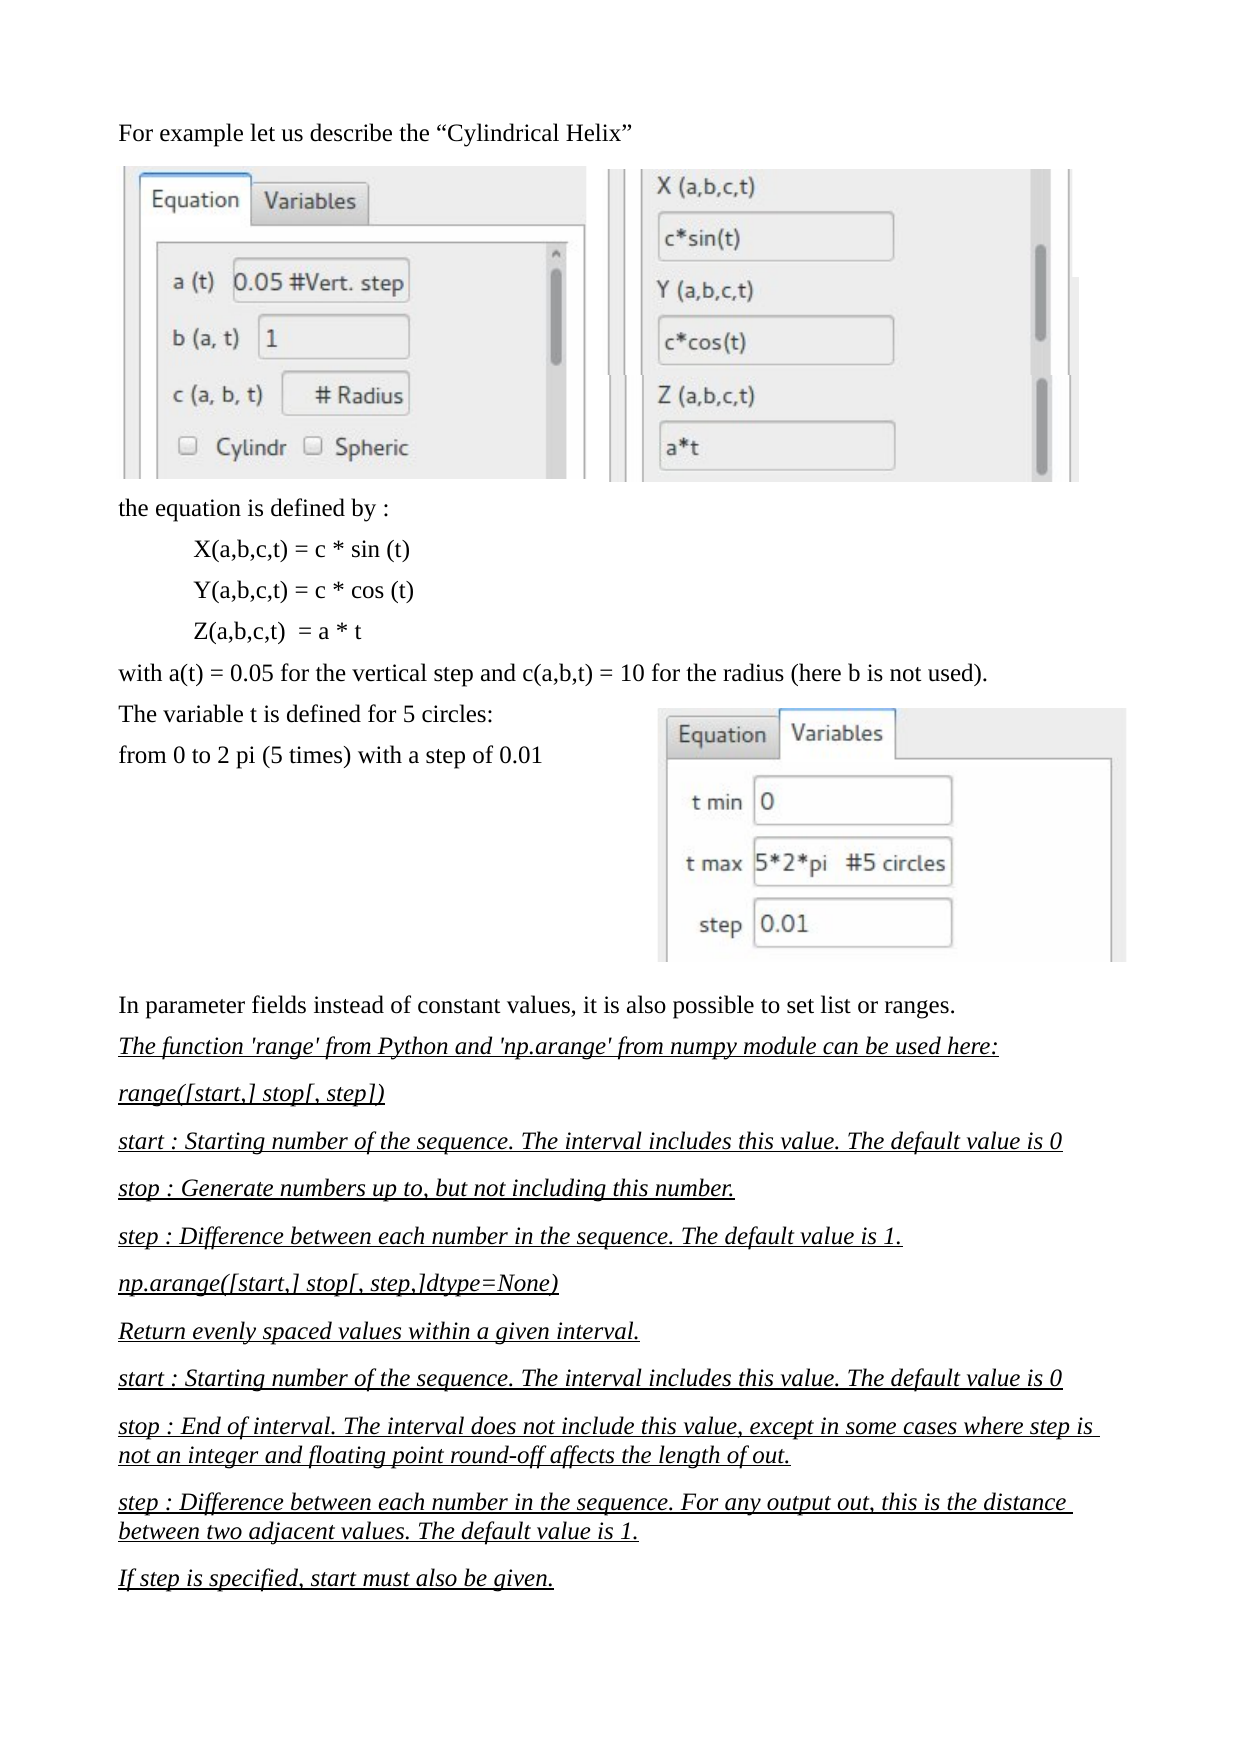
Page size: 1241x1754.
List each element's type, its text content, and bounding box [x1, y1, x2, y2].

text range([start,] stop[, step]) [118, 1078, 1122, 1107]
picture [657, 708, 1128, 962]
text stop : End of interval. The interval does not include this value, except in some cases where step is not an integer and floating point round-off affects the length of out. [118, 1411, 1122, 1468]
text For example let us describe the “Cylindrical Helix” [118, 118, 1122, 147]
text Z(a,b,c,t) = a * t [118, 616, 1122, 645]
text stop : Generate numbers up to, but not including this number. [118, 1173, 1122, 1202]
text from 0 to 2 pi (5 times) with a step of 0.01 [118, 740, 657, 769]
text The function 'range' from Python and 'np.arange' from numpy module can be used here: [118, 1031, 1122, 1060]
text start : Starting number of the sequence. The interval includes this value. The default value is 0 [118, 1363, 1122, 1392]
picture [116, 166, 587, 479]
text the equation is defined by : [118, 493, 1122, 521]
picture [602, 169, 1079, 482]
text step : Difference between each number in the sequence. The default value is 1. [118, 1221, 1122, 1250]
text with a(t) = 0.05 for the vertical step and c(a,b,t) = 10 for the radius (here b is not used). [118, 658, 1122, 686]
text step : Difference between each number in the sequence. For any output out, this is the distance between two adjacent values. The default value is 1. [118, 1487, 1122, 1545]
text If step is specified, start must also be given. [118, 1563, 1122, 1592]
text start : Starting number of the sequence. The interval includes this value. The default value is 0 [118, 1126, 1122, 1155]
text np.arange([start,] stop[, step,]dtype=None) [118, 1268, 1122, 1297]
text In parameter fields instead of constant values, it is also possible to set list or ranges. [118, 990, 1122, 1018]
text X(a,b,c,t) = c * sin (t) [118, 534, 1122, 563]
text Return evenly spaced values within a given interval. [118, 1316, 1122, 1345]
text Y(a,b,c,t) = c * cos (t) [118, 575, 1122, 604]
text The variable t is defined for 5 circles: [118, 699, 1122, 728]
